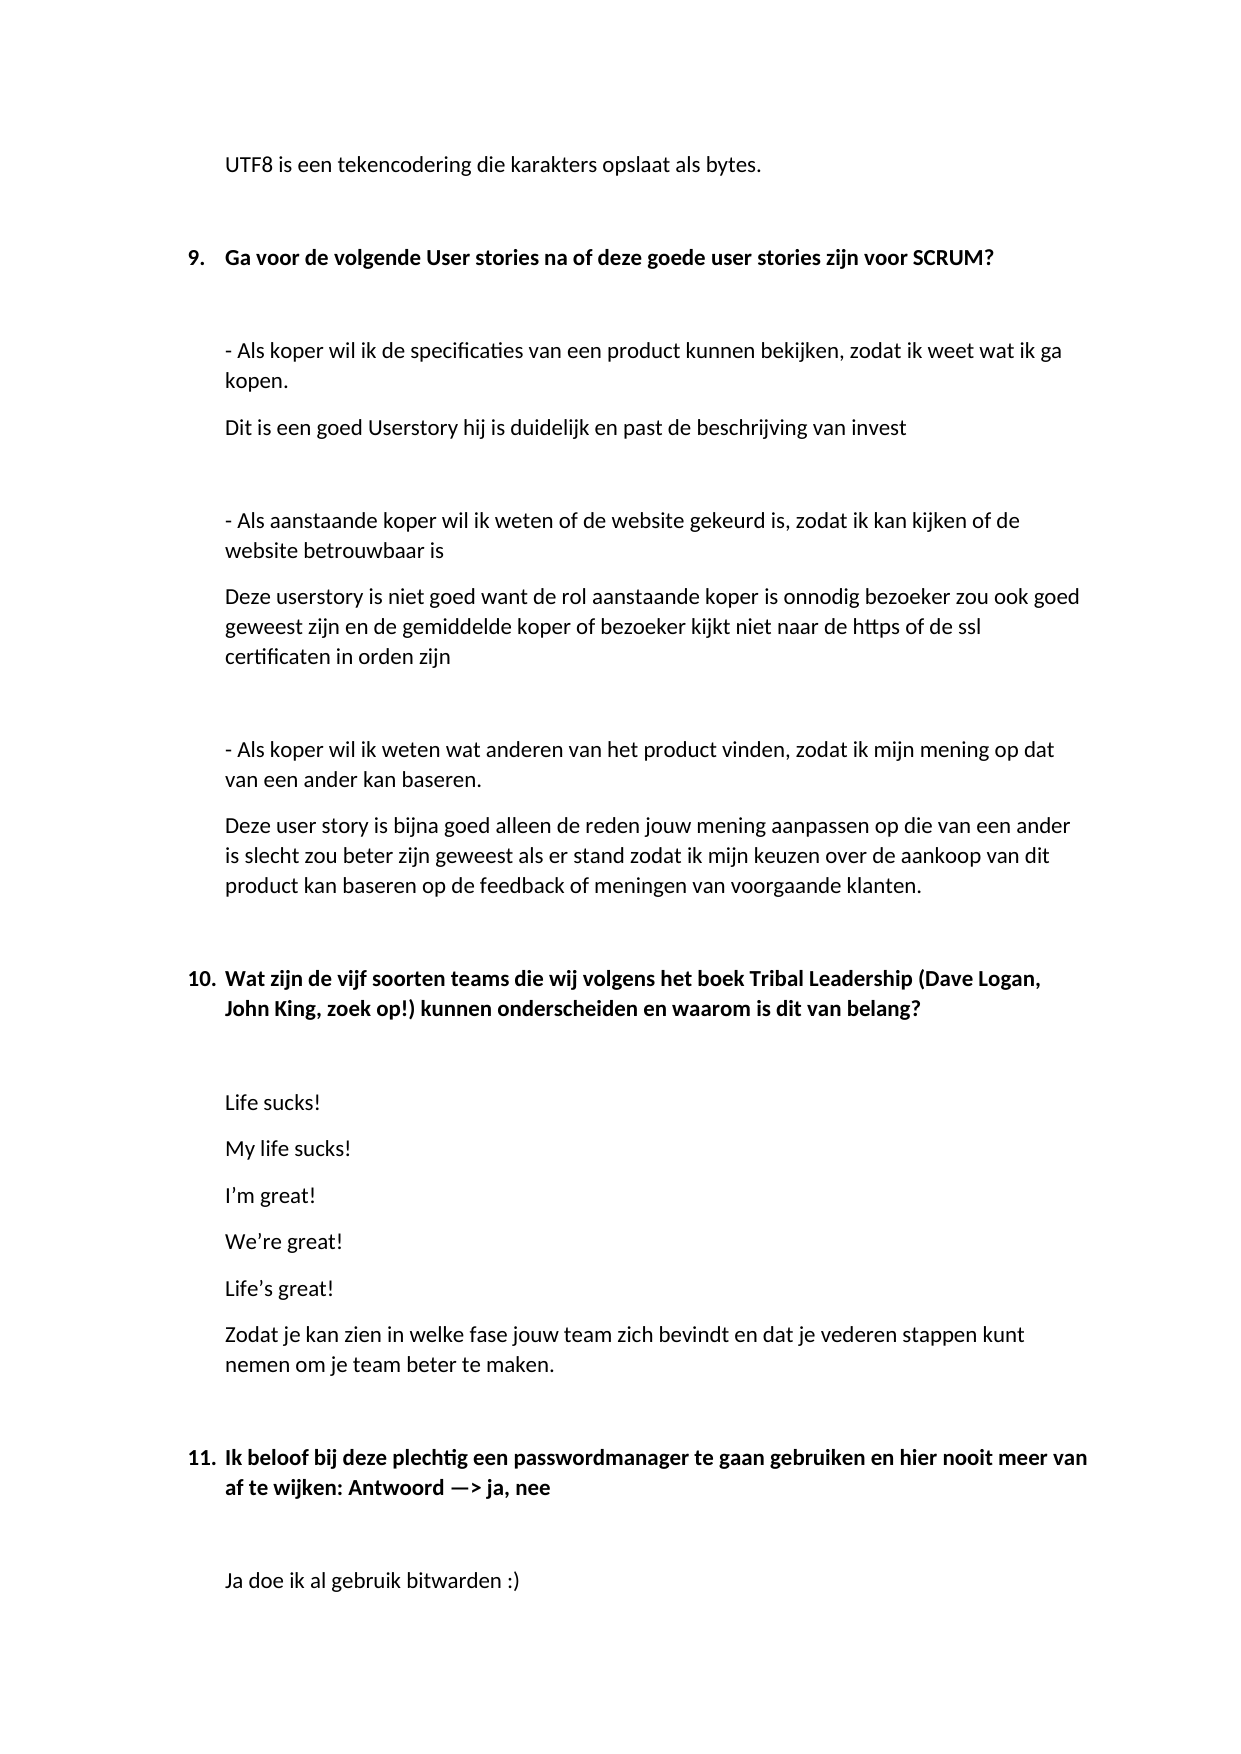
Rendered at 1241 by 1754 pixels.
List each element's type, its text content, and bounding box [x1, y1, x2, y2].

text - Als aanstaande koper wil ik weten of de website gekeurd is, zodat ik kan kijken of de website betrouwbaar is [225, 506, 1090, 564]
text - Als koper wil ik weten wat anderen van het product vinden, zodat ik mijn mening op dat van een ander kan baseren. [225, 735, 1090, 793]
text UTF8 is een tekencodering die karakters opslaat als bytes. [225, 150, 1090, 178]
text Zodat je kan zien in welke fase jouw team zich bevindt en dat je vederen stappen kunt nemen om je team beter te maken. [225, 1320, 1090, 1378]
text Life sucks! [225, 1088, 1090, 1116]
list Ga voor de volgende User stories na of deze goede user stories zijn voor SCRUM? [187, 243, 1090, 271]
text - Als koper wil ik de specificaties van een product kunnen bekijken, zodat ik weet wat ik ga kopen. [225, 336, 1090, 394]
list Ik beloof bij deze plechtig een passwordmanager te gaan gebruiken en hier nooit meer van af te wijken: Antwoord —> ja, nee [187, 1443, 1090, 1501]
list Wat zijn de vijf soorten teams die wij volgens het boek Tribal Leadership (Dave Logan, John King, zoek op!) kunnen onderscheiden en waarom is dit van belang? [187, 964, 1090, 1022]
text Ja doe ik al gebruik bitwarden :) [225, 1566, 1090, 1594]
text I’m great! [225, 1181, 1090, 1209]
text Dit is een goed Userstory hij is duidelijk en past de beschrijving van invest [225, 413, 1090, 441]
text Deze user story is bijna goed alleen de reden jouw mening aanpassen op die van een ander is slecht zou beter zijn geweest als er stand zodat ik mijn keuzen over de aankoop van dit product kan baseren op de feedback of meningen van voorgaande klanten. [225, 812, 1090, 899]
text Deze userstory is niet goed want de rol aanstaande koper is onnodig bezoeker zou ook goed geweest zijn en de gemiddelde koper of bezoeker kijkt niet naar de https of de ssl certificaten in orden zijn [225, 582, 1090, 670]
text My life sucks! [225, 1134, 1090, 1162]
text We’re great! [225, 1227, 1090, 1255]
text Life’s great! [225, 1274, 1090, 1302]
